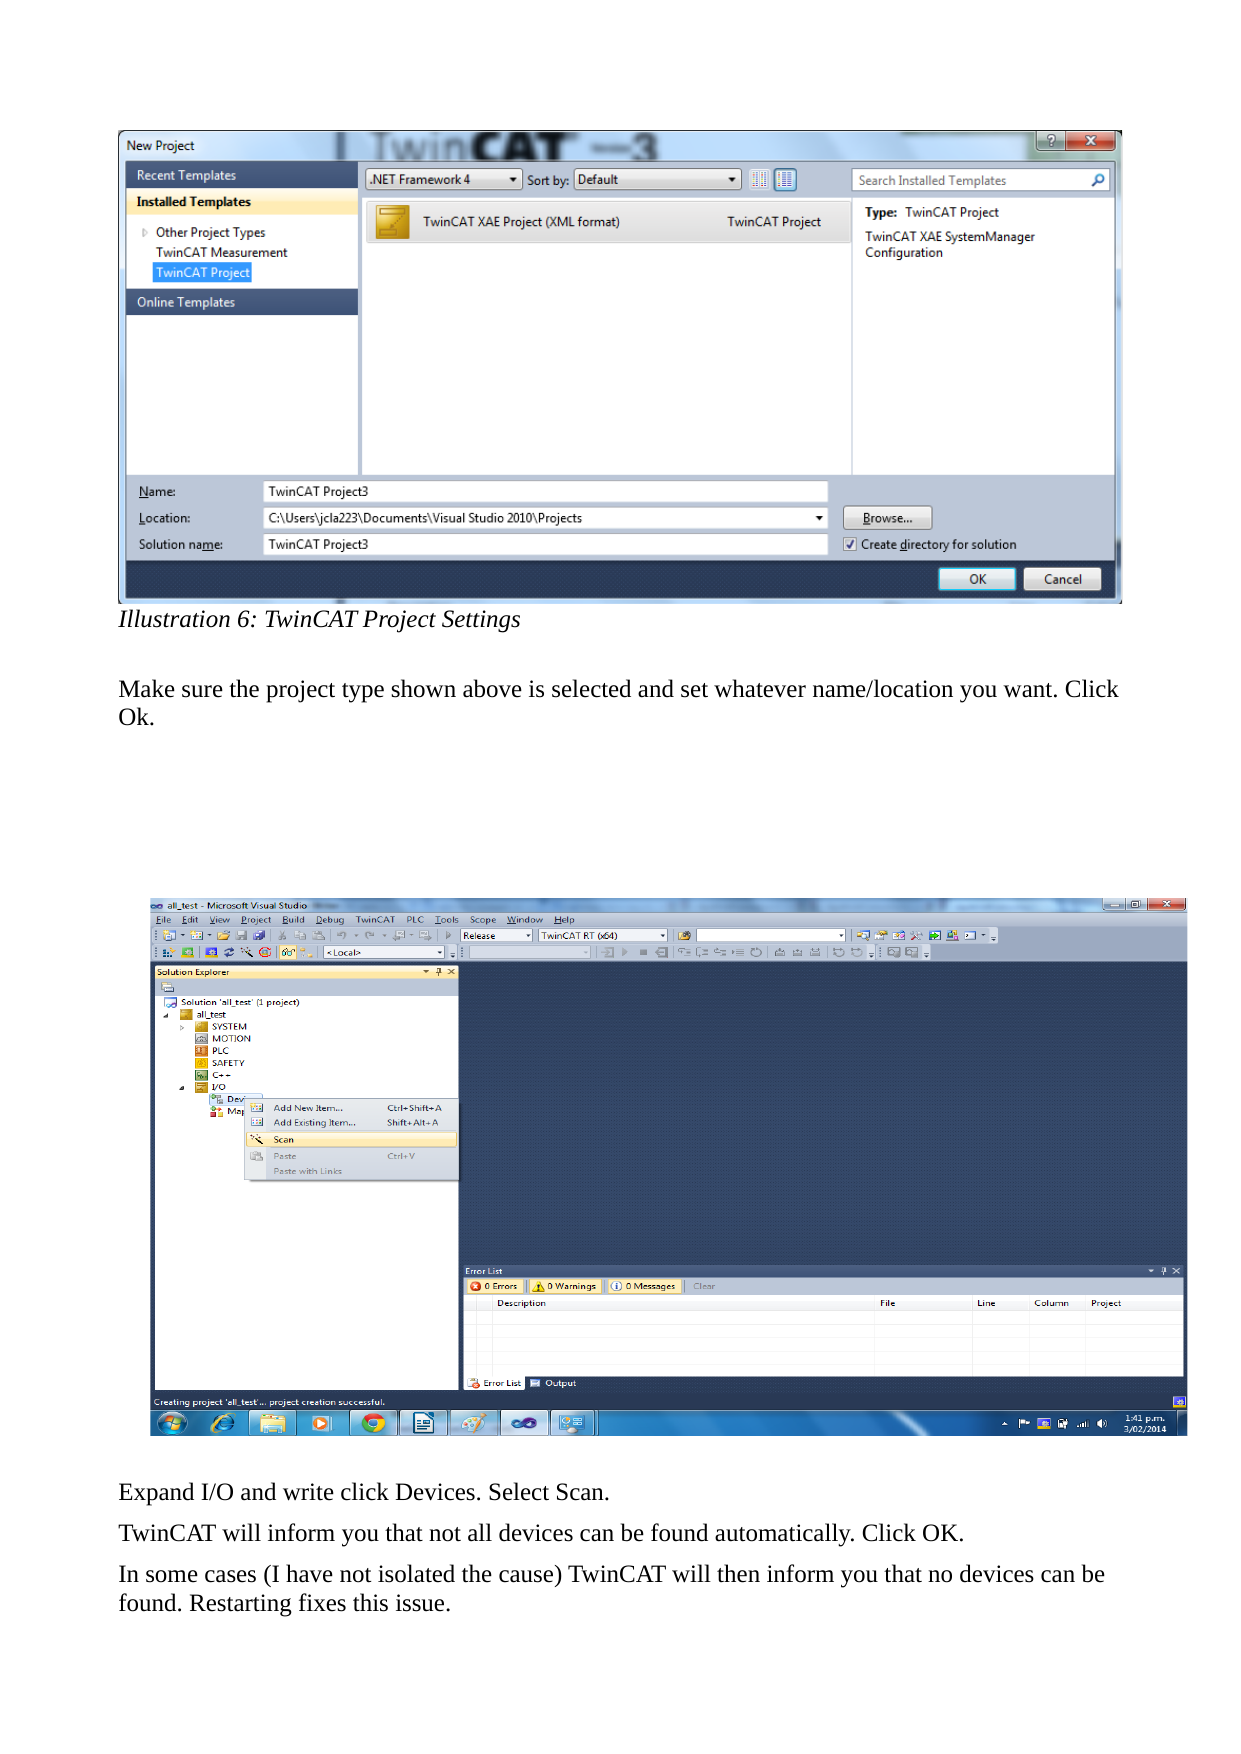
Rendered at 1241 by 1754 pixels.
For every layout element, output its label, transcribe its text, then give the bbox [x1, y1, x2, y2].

text Make sure the project type shown above is selected and set whatever name/location you want. Click Ok. [118, 674, 1122, 731]
text Expand I/O and write click Devices. Select Scan. [118, 1477, 1122, 1506]
text TwinCAT will inform you that not all devices can be found automatically. Click OK. [118, 1518, 1122, 1547]
picture [150, 898, 1188, 1436]
text Illustration 6: TwinCAT Project Settings [118, 604, 1122, 632]
text In some cases (I have not isolated the cause) TwinCAT will then inform you that no devices can be found. Restarting fixes this issue. [118, 1559, 1122, 1617]
